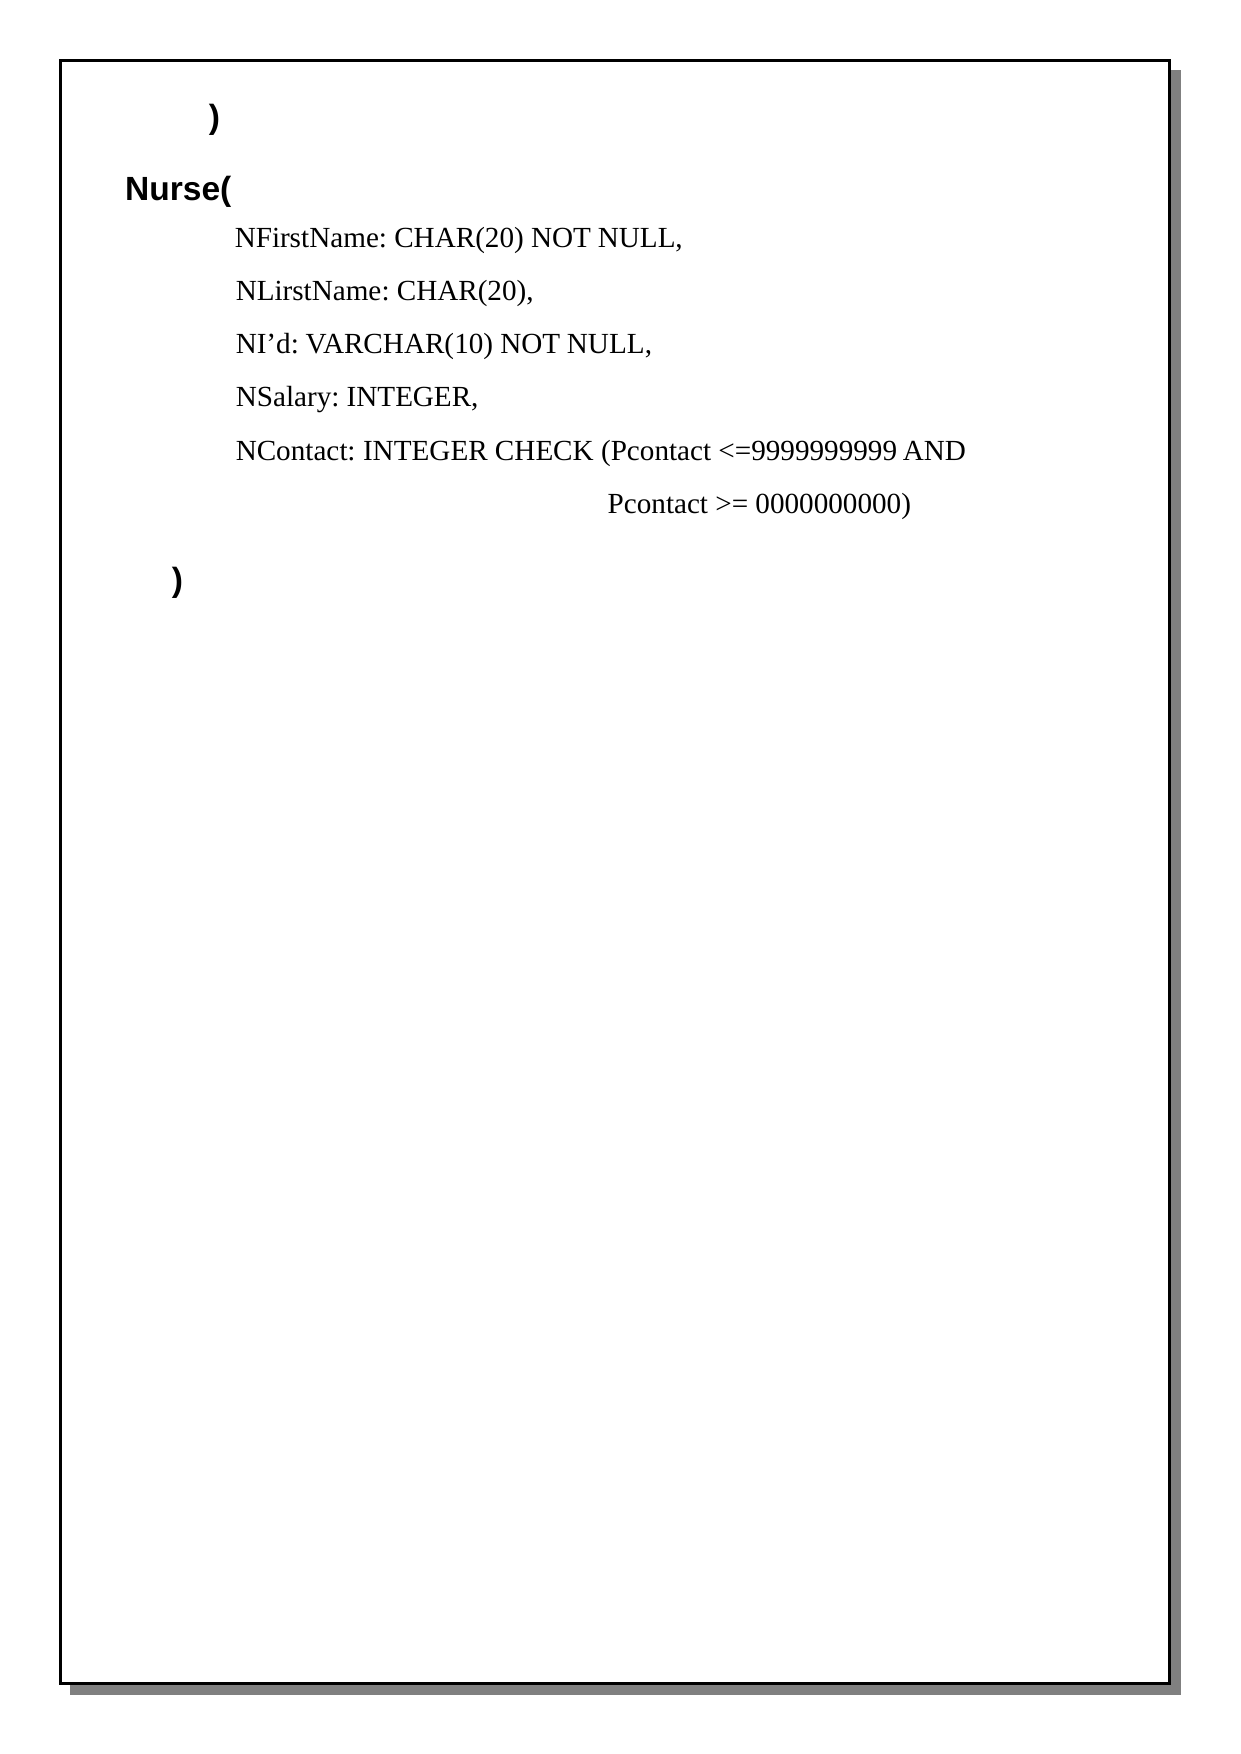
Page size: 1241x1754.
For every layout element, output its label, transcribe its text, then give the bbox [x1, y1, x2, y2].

text NLirstName: CHAR(20), [97, 273, 1132, 307]
subtitle ) [97, 560, 1132, 598]
text NSalary: INTEGER, [97, 379, 1132, 413]
text NI’d: VARCHAR(10) NOT NULL, [97, 326, 1132, 360]
subtitle ) [97, 97, 1132, 136]
text Pcontact >= 0000000000) [97, 486, 1132, 519]
text NContact: INTEGER CHECK (Pcontact <=9999999999 AND [97, 433, 1132, 466]
subtitle Nurse( [97, 169, 1132, 208]
text NFirstName: CHAR(20) NOT NULL, [97, 220, 1132, 254]
